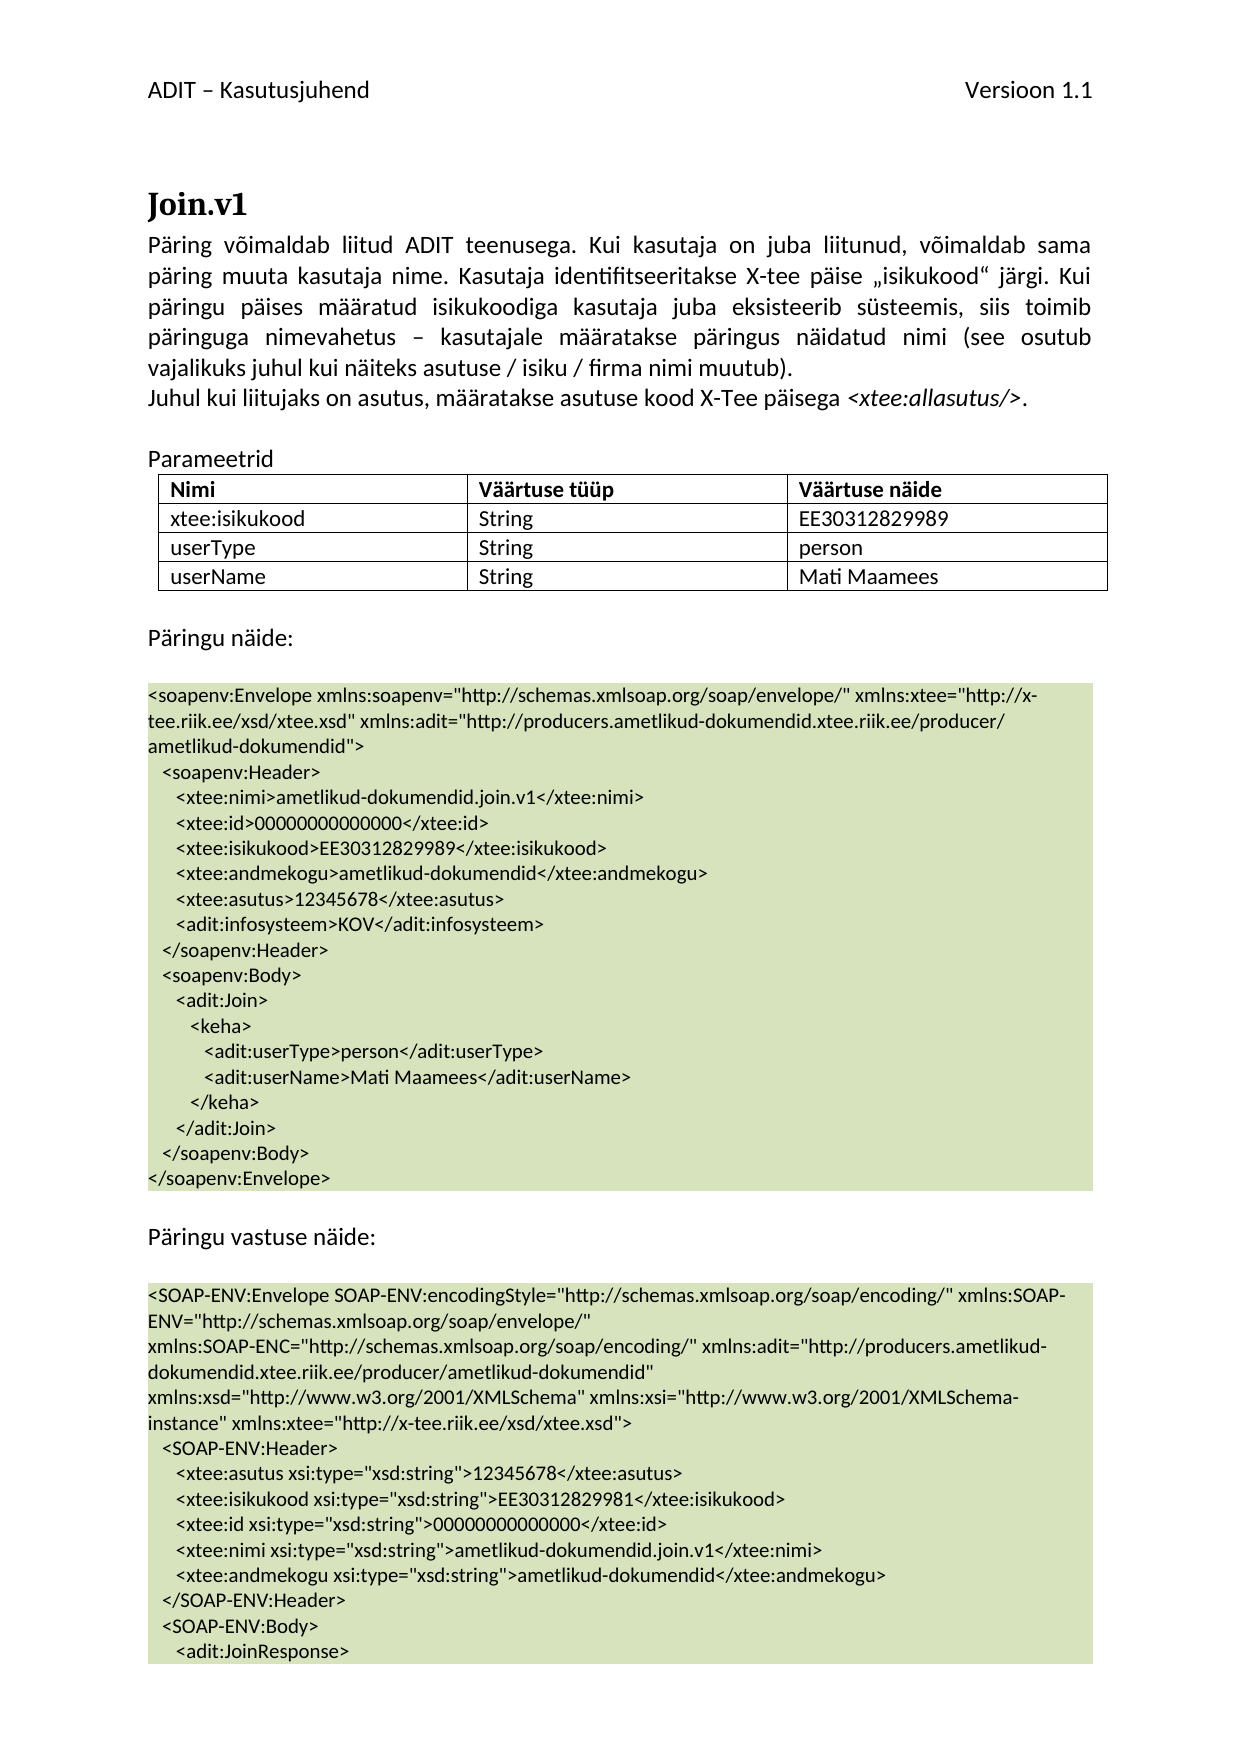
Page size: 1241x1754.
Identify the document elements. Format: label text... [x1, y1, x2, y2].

text <xtee:isikukood xsi:type="xsd:string">EE30312829981</xtee:isikukood> [148, 1486, 1093, 1511]
table_cell Mati Maamees [788, 562, 1107, 590]
text <adit:infosysteem>KOV</adit:infosysteem> [148, 911, 1093, 937]
text <xtee:andmekogu>ametlikud-dokumendid</xtee:andmekogu> [148, 861, 1093, 886]
text <soapenv:Body> [148, 962, 1093, 988]
text <xtee:asutus xsi:type="xsd:string">12345678</xtee:asutus> [148, 1461, 1093, 1486]
text </soapenv:Header> [148, 937, 1093, 962]
table_header Väärtuse näide [788, 475, 1107, 503]
text Päring võimaldab liitud ADIT teenusega. Kui kasutaja on juba liitunud, võimaldab sama päring muuta kasutaja nime. Kasutaja identifitseeritakse X-tee päise „isikukood“ järgi. Kui päringu päises määratud isikukoodiga kasutaja juba eksisteerib süsteemis, siis toimib päringuga nimevahetus – kasutajale määratakse päringus näidatud nimi (see osutub vajalikuks juhul kui näiteks asutuse / isiku / firma nimi muutub). [148, 230, 1093, 382]
text <adit:JoinResponse> [148, 1638, 1093, 1664]
text <soapenv:Header> [148, 759, 1093, 784]
subtitle Join.v1 [148, 185, 1093, 223]
text <adit:userName>Mati Maamees</adit:userName> [148, 1064, 1093, 1089]
text <adit:userType>person</adit:userType> [148, 1038, 1093, 1064]
table_cell String [468, 562, 787, 590]
text </adit:Join> [148, 1115, 1093, 1140]
text <xtee:andmekogu xsi:type="xsd:string">ametlikud-dokumendid</xtee:andmekogu> [148, 1562, 1093, 1588]
text <soapenv:Envelope xmlns:soapenv="http://schemas.xmlsoap.org/soap/envelope/" xmlns:xtee="http://x-tee.riik.ee/xsd/xtee.xsd" xmlns:adit="http://producers.ametlikud-dokumendid.xtee.riik.ee/producer/ametlikud-dokumendid"> [148, 683, 1093, 759]
text </SOAP-ENV:Header> [148, 1588, 1093, 1613]
text <xtee:nimi xsi:type="xsd:string">ametlikud-dokumendid.join.v1</xtee:nimi> [148, 1537, 1093, 1562]
text <keha> [148, 1013, 1093, 1038]
table_header Väärtuse tüüp [468, 475, 787, 503]
text </soapenv:Body> [148, 1140, 1093, 1166]
text <xtee:isikukood>EE30312829989</xtee:isikukood> [148, 835, 1093, 861]
text </keha> [148, 1089, 1093, 1115]
text <xtee:id xsi:type="xsd:string">00000000000000</xtee:id> [148, 1511, 1093, 1537]
table_header Nimi [159, 475, 467, 503]
text </soapenv:Envelope> [148, 1166, 1093, 1191]
text <SOAP-ENV:Envelope SOAP-ENV:encodingStyle="http://schemas.xmlsoap.org/soap/encoding/" xmlns:SOAP-ENV="http://schemas.xmlsoap.org/soap/envelope/" xmlns:SOAP-ENC="http://schemas.xmlsoap.org/soap/encoding/" xmlns:adit="http://producers.ametlikud-dokumendid.xtee.riik.ee/producer/ametlikud-dokumendid" xmlns:xsd="http://www.w3.org/2001/XMLSchema" xmlns:xsi="http://www.w3.org/2001/XMLSchema-instance" xmlns:xtee="http://x-tee.riik.ee/xsd/xtee.xsd"> [148, 1283, 1093, 1435]
table_cell xtee:isikukood [159, 504, 467, 532]
table_cell String [468, 504, 787, 532]
text Päringu vastuse näide: [148, 1222, 1093, 1252]
text Päringu näide: [148, 622, 1093, 652]
text <SOAP-ENV:Header> [148, 1435, 1093, 1461]
table_cell String [468, 533, 787, 561]
table_cell person [788, 533, 1107, 561]
table_cell userType [159, 533, 467, 561]
table_cell userName [159, 562, 467, 590]
text Juhul kui liitujaks on asutus, määratakse asutuse kood X-Tee päisega <xtee:allasutus/>. [148, 382, 1093, 413]
table_cell EE30312829989 [788, 504, 1107, 532]
text <xtee:nimi>ametlikud-dokumendid.join.v1</xtee:nimi> [148, 784, 1093, 810]
text <SOAP-ENV:Body> [148, 1613, 1093, 1638]
text Parameetrid [148, 443, 1093, 474]
text <xtee:asutus>12345678</xtee:asutus> [148, 886, 1093, 911]
text <xtee:id>00000000000000</xtee:id> [148, 810, 1093, 835]
text <adit:Join> [148, 988, 1093, 1013]
